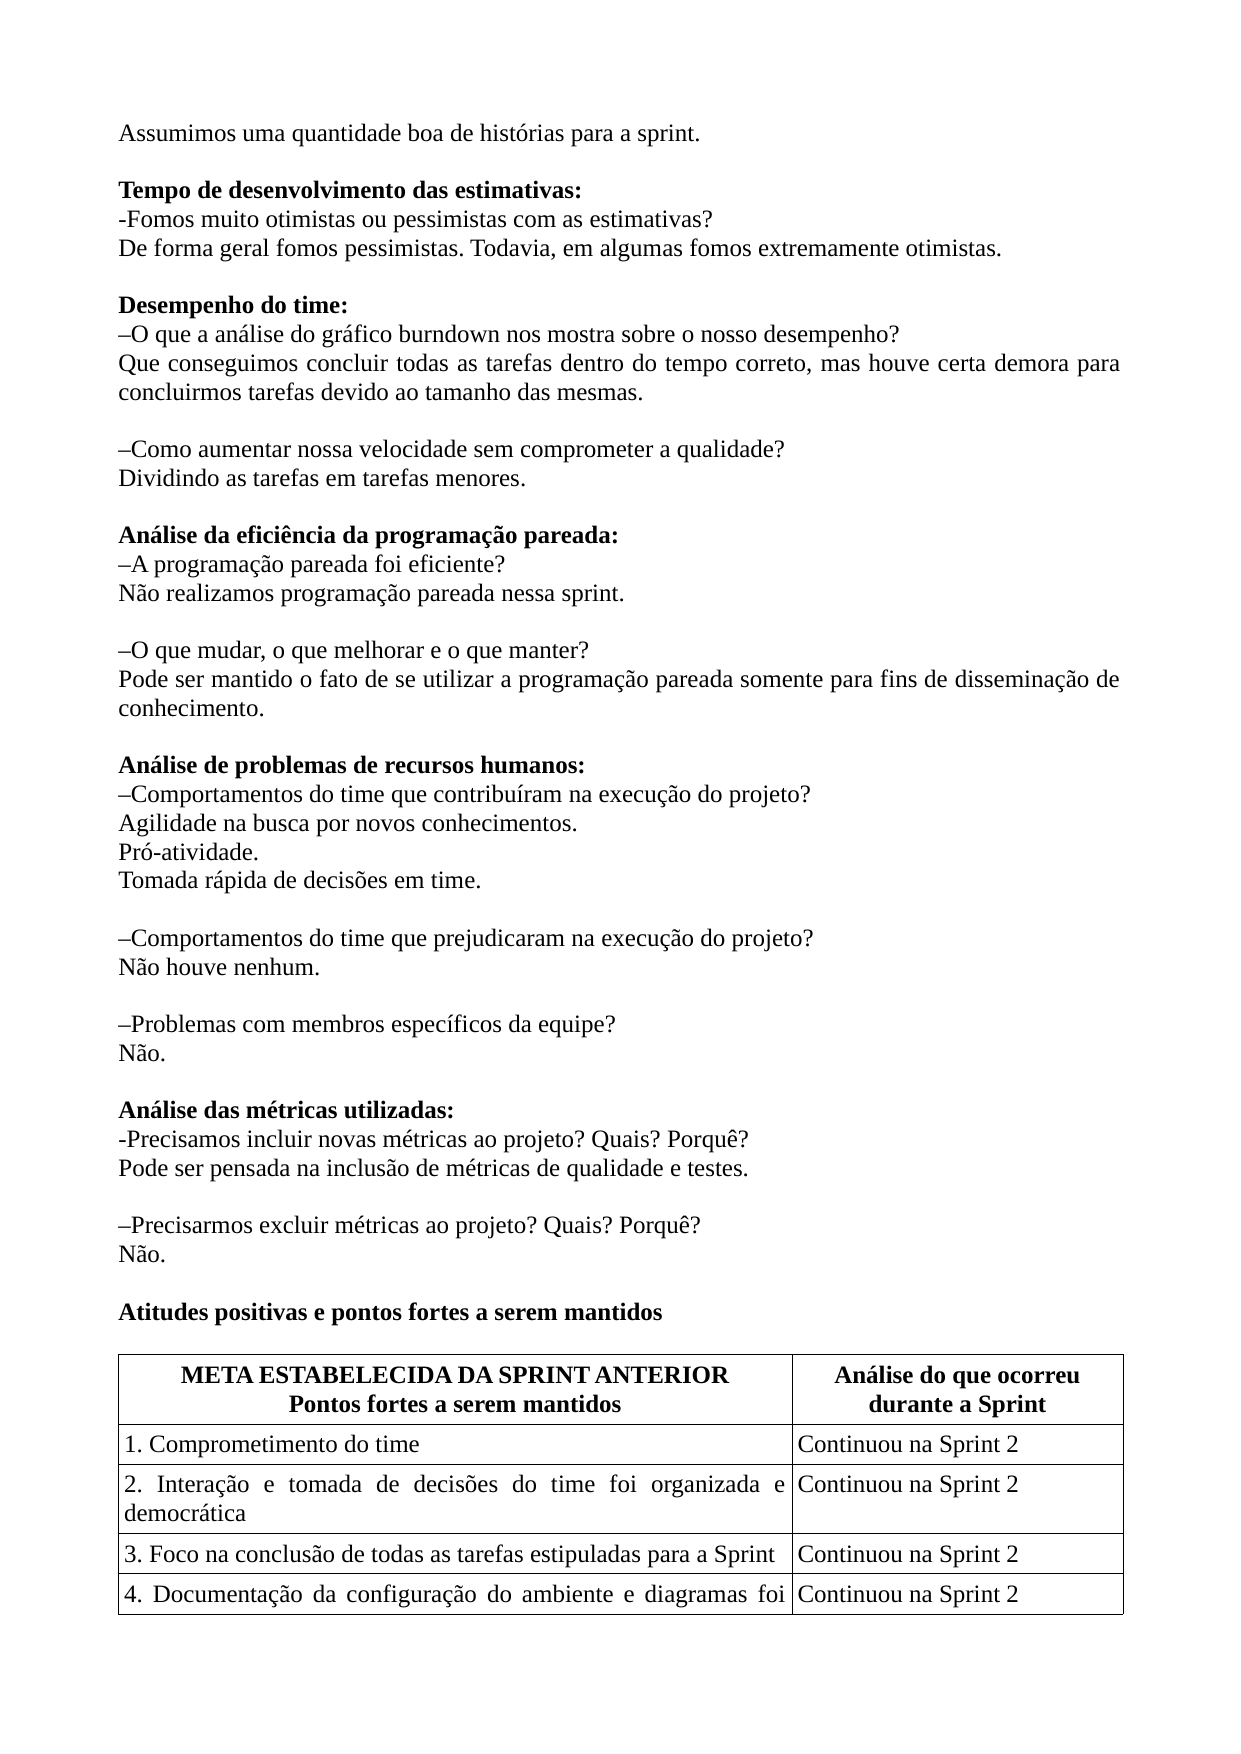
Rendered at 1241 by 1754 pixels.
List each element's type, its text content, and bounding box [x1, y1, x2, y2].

text Pode ser pensada na inclusão de métricas de qualidade e testes. [118, 1153, 1122, 1182]
text Análise de problemas de recursos humanos: [118, 751, 1122, 779]
text De forma geral fomos pessimistas. Todavia, em algumas fomos extremamente otimistas. [118, 233, 1122, 262]
text -Precisamos incluir novas métricas ao projeto? Quais? Porquê? [118, 1124, 1122, 1153]
table_cell 4. Documentação da configuração do ambiente e diagramas foi [119, 1574, 792, 1613]
table_cell Continuou na Sprint 2 [793, 1534, 1123, 1573]
text Atitudes positivas e pontos fortes a serem mantidos [118, 1297, 1122, 1326]
text Não realizamos programação pareada nessa sprint. [118, 578, 1122, 607]
table_cell 3. Foco na conclusão de todas as tarefas estipuladas para a Sprint [119, 1534, 792, 1573]
table_header META ESTABELECIDA DA SPRINT ANTERIOR Pontos fortes a serem mantidos [119, 1355, 792, 1423]
text Análise da eficiência da programação pareada: [118, 521, 1122, 549]
table_cell 2. Interação e tomada de decisões do time foi organizada e democrática [119, 1465, 792, 1533]
table_header Análise do que ocorreu durante a Sprint [793, 1355, 1123, 1423]
text Pró-atividade. [118, 837, 1122, 866]
text Agilidade na busca por novos conhecimentos. [118, 808, 1122, 837]
text –Comportamentos do time que contribuíram na execução do projeto? [118, 779, 1122, 808]
text –Precisarmos excluir métricas ao projeto? Quais? Porquê? [118, 1211, 1122, 1239]
text Análise das métricas utilizadas: [118, 1096, 1122, 1124]
text Tempo de desenvolvimento das estimativas: [118, 176, 1122, 204]
text –Problemas com membros específicos da equipe? [118, 1009, 1122, 1038]
text –O que a análise do gráfico burndown nos mostra sobre o nosso desempenho? [118, 319, 1122, 348]
text Não houve nenhum. [118, 952, 1122, 981]
text –Como aumentar nossa velocidade sem comprometer a qualidade? [118, 434, 1122, 463]
table_cell Continuou na Sprint 2 [793, 1465, 1123, 1533]
text –A programação pareada foi eficiente? [118, 549, 1122, 578]
text -Fomos muito otimistas ou pessimistas com as estimativas? [118, 204, 1122, 233]
text Tomada rápida de decisões em time. [118, 866, 1122, 894]
text Não. [118, 1038, 1122, 1067]
text Que conseguimos concluir todas as tarefas dentro do tempo correto, mas houve certa demora para concluirmos tarefas devido ao tamanho das mesmas. [118, 348, 1122, 406]
text Dividindo as tarefas em tarefas menores. [118, 463, 1122, 492]
text Não. [118, 1239, 1122, 1268]
text –Comportamentos do time que prejudicaram na execução do projeto? [118, 923, 1122, 952]
table_cell Continuou na Sprint 2 [793, 1425, 1123, 1464]
table_cell Continuou na Sprint 2 [793, 1574, 1123, 1613]
table_cell 1. Comprometimento do time [119, 1425, 792, 1464]
text Desempenho do time: [118, 291, 1122, 319]
text Assumimos uma quantidade boa de histórias para a sprint. [118, 118, 1122, 147]
text –O que mudar, o que melhorar e o que manter? [118, 636, 1122, 664]
text Pode ser mantido o fato de se utilizar a programação pareada somente para fins de disseminação de conhecimento. [118, 664, 1122, 722]
